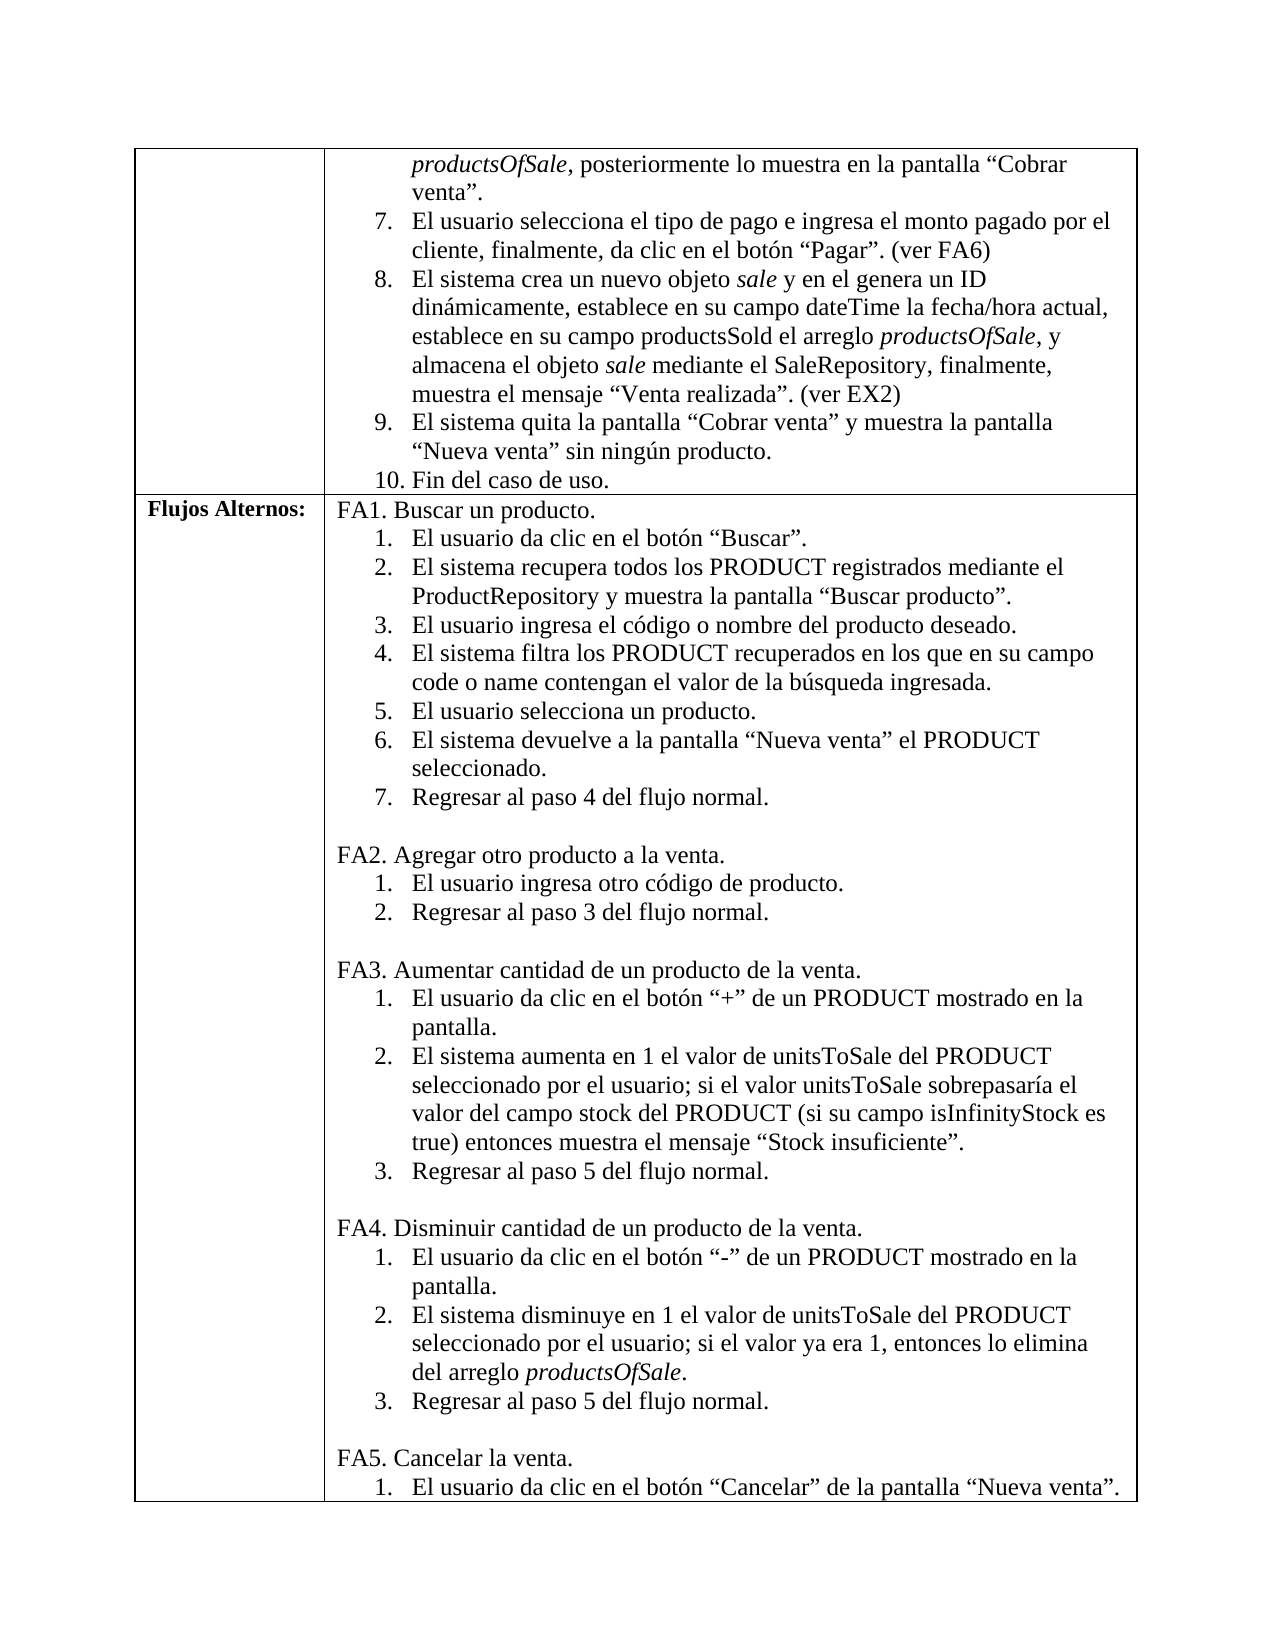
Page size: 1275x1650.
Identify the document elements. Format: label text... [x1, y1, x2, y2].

table_cell productsOfSale, posteriormente lo muestra en la pantalla “Cobrar venta”. El usuario selecciona el tipo de pago e ingresa el monto pagado por el cliente, finalmente, da clic en el botón “Pagar”. (ver FA6) El sistema crea un nuevo objeto sale y en el genera un ID dinámicamente, establece en su campo dateTime la fecha/hora actual, establece en su campo productsSold el arreglo productsOfSale, y almacena el objeto sale mediante el SaleRepository, finalmente, muestra el mensaje “Venta realizada”. (ver EX2) El sistema quita la pantalla “Cobrar venta” y muestra la pantalla “Nueva venta” sin ningún producto. Fin del caso de uso. [325, 149, 1136, 494]
table_cell [136, 149, 324, 494]
table_cell FA1. Buscar un producto. El usuario da clic en el botón “Buscar”. El sistema recupera todos los PRODUCT registrados mediante el ProductRepository y muestra la pantalla “Buscar producto”. El usuario ingresa el código o nombre del producto deseado. El sistema filtra los PRODUCT recuperados en los que en su campo code o name contengan el valor de la búsqueda ingresada. El usuario selecciona un producto. El sistema devuelve a la pantalla “Nueva venta” el PRODUCT seleccionado. Regresar al paso 4 del flujo normal. FA2. Agregar otro producto a la venta. El usuario ingresa otro código de producto. Regresar al paso 3 del flujo normal. FA3. Aumentar cantidad de un producto de la venta. El usuario da clic en el botón “+” de un PRODUCT mostrado en la pantalla. El sistema aumenta en 1 el valor de unitsToSale del PRODUCT seleccionado por el usuario; si el valor unitsToSale sobrepasaría el valor del campo stock del PRODUCT (si su campo isInfinityStock es true) entonces muestra el mensaje “Stock insuficiente”. Regresar al paso 5 del flujo normal. FA4. Disminuir cantidad de un producto de la venta. El usuario da clic en el botón “-” de un PRODUCT mostrado en la pantalla. El sistema disminuye en 1 el valor de unitsToSale del PRODUCT seleccionado por el usuario; si el valor ya era 1, entonces lo elimina del arreglo productsOfSale. Regresar al paso 5 del flujo normal. FA5. Cancelar la venta. El usuario da clic en el botón “Cancelar” de la pantalla “Nueva venta”. El sistema elimina todos los PRODUCT del arreglo productsOfSale y muestra la pantalla “Nueva venta” sin productos. Regresar al paso 2 del flujo normal. FA6. Cancelar cobro. El usuario da clic en “Cancelar”. El sistema muestra la pantalla “Nueva venta” con los datos contenidos en el arreglo productsOfSale. Regresar al paso 2 del flujo normal. [325, 495, 1136, 1501]
table_cell Flujos Alternos: [136, 495, 324, 1501]
